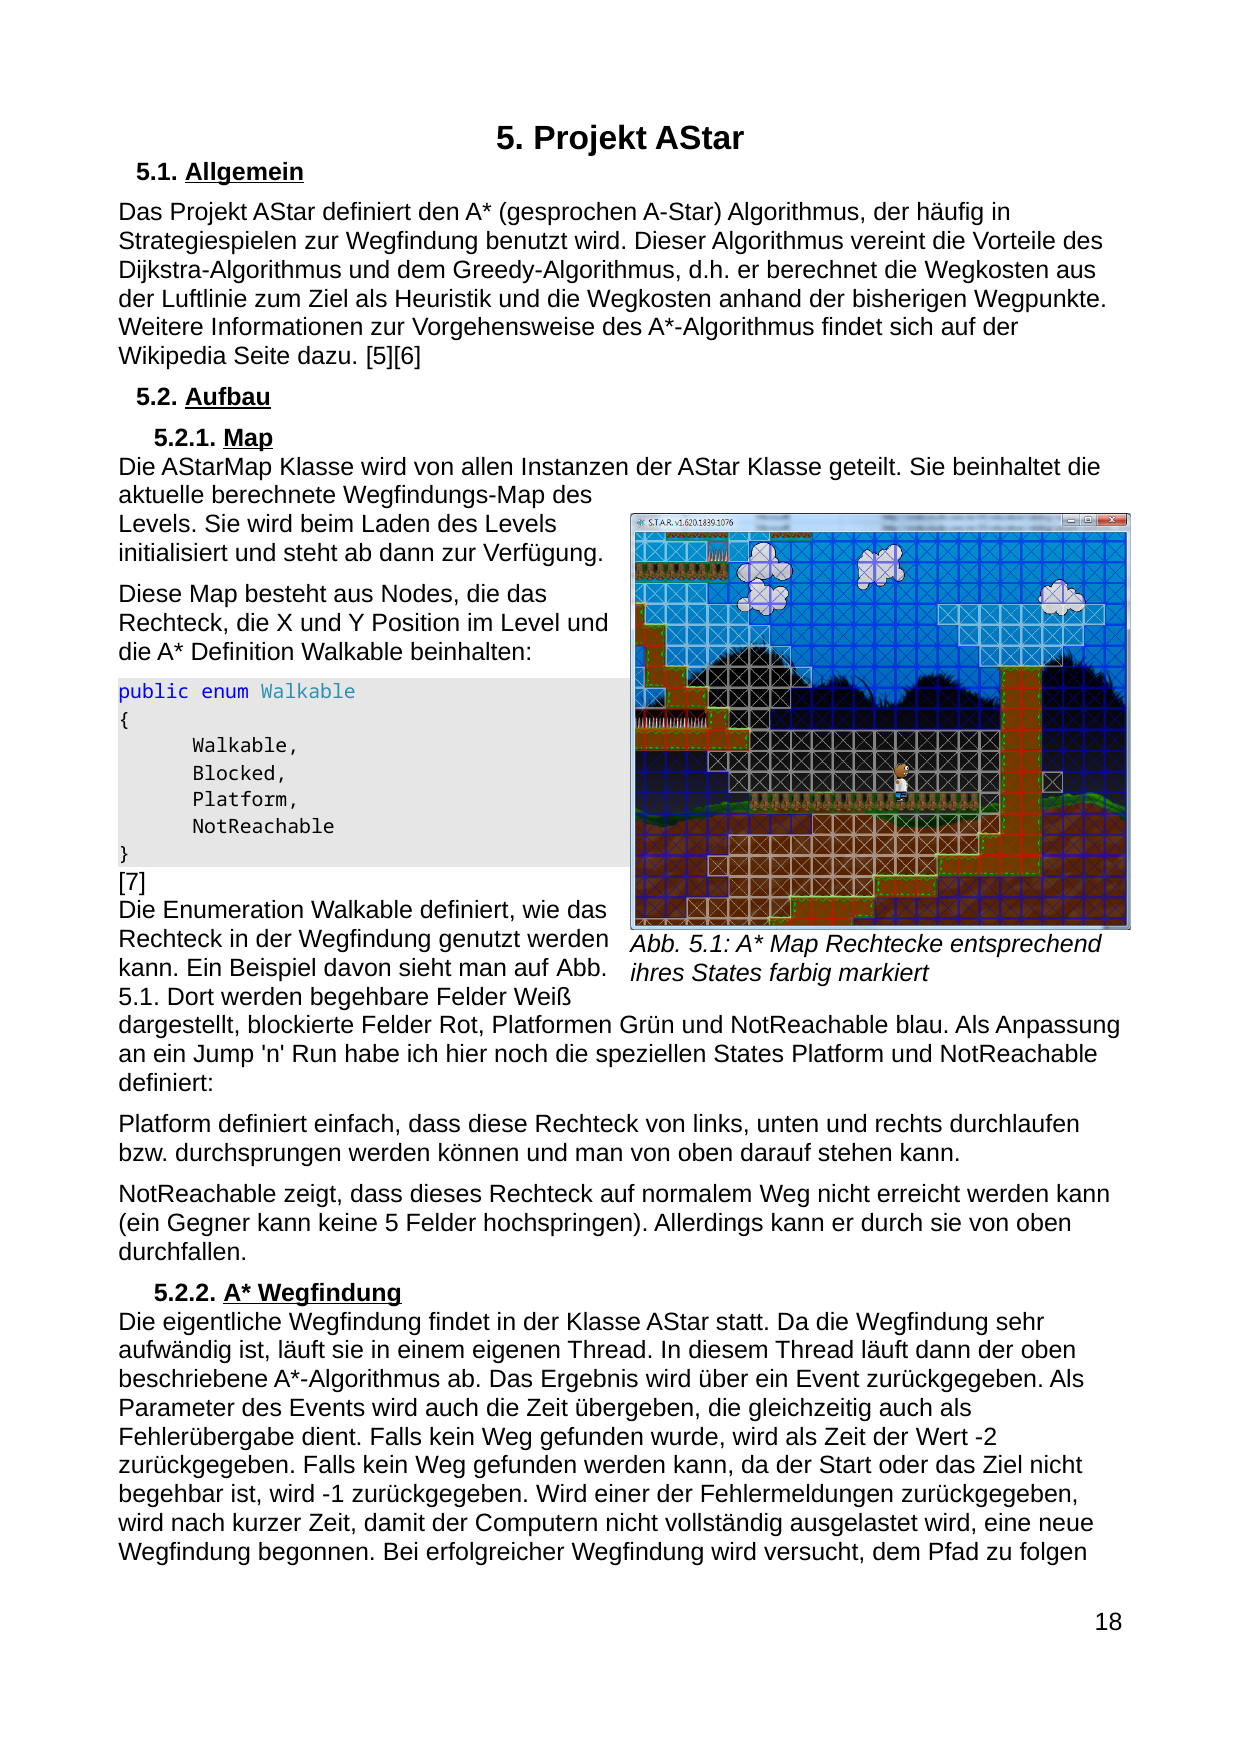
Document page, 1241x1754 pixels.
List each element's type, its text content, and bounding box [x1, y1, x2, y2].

text Die AStarMap Klasse wird von allen Instanzen der AStar Klasse geteilt. Sie beinhaltet die aktuelle berechnete Wegfindungs-Map des Levels. Sie wird beim Laden des Levels initialisiert und steht ab dann zur Verfügung. [118, 452, 1131, 567]
picture [630, 513, 1131, 930]
text Platform definiert einfach, dass diese Rechteck von links, unten und rechts durchlaufen bzw. durchsprungen werden können und man von oben darauf stehen kann. [118, 1109, 1122, 1167]
subtitle A* Wegfindung [153, 1278, 1122, 1307]
text Blocked, [118, 759, 630, 786]
subtitle Allgemein [136, 157, 1122, 186]
text Abb. 5.1: A* Map Rechtecke entsprechend ihres States farbig markiert [630, 930, 1131, 987]
subtitle Projekt AStar [118, 118, 1122, 157]
text Die eigentliche Wegfindung findet in der Klasse AStar statt. Da die Wegfindung sehr aufwändig ist, läuft sie in einem eigenen Thread. In diesem Thread läuft dann der oben beschriebene A*-Algorithmus ab. Das Ergebnis wird über ein Event zurückgegeben. Als Parameter des Events wird auch die Zeit übergeben, die gleichzeitig auch als Fehlerübergabe dient. Falls kein Weg gefunden wurde, wird als Zeit der Wert -2 zurückgegeben. Falls kein Weg gefunden werden kann, da der Start oder das Ziel nicht begehbar ist, wird -1 zurückgegeben. Wird einer der Fehlermeldungen zurückgegeben, wird nach kurzer Zeit, damit der Computern nicht vollständig ausgelastet wird, eine neue Wegfindung begonnen. Bei erfolgreicher Wegfindung wird versucht, dem Pfad zu folgen [118, 1307, 1122, 1565]
text Platform, [118, 786, 630, 813]
text } [118, 840, 630, 867]
text Die Enumeration Walkable definiert, wie das Rechteck in der Wegfindung genutzt werden kann. Ein Beispiel davon sieht man auf Abb. 5.1. Dort werden begehbare Felder Weiß dargestellt, blockierte Felder Rot, Platformen Grün und NotReachable blau. Als Anpassung an ein Jump 'n' Run habe ich hier noch die speziellen States Platform und NotReachable definiert: [118, 895, 1122, 1097]
subtitle Map [153, 423, 1122, 452]
subtitle Aufbau [136, 382, 1122, 411]
text NotReachable [118, 813, 630, 840]
text Walkable, [118, 732, 630, 759]
text NotReachable zeigt, dass dieses Rechteck auf normalem Weg nicht erreicht werden kann (ein Gegner kann keine 5 Felder hochspringen). Allerdings kann er durch sie von oben durchfallen. [118, 1179, 1122, 1265]
text Diese Map besteht aus Nodes, die das Rechteck, die X und Y Position im Level und die A* Definition Walkable beinhalten: [118, 579, 630, 665]
text { [118, 705, 630, 732]
text [7] [118, 867, 630, 895]
text public enum Walkable [118, 678, 630, 705]
text Das Projekt AStar definiert den A* (gesprochen A-Star) Algorithmus, der häufig in Strategiespielen zur Wegfindung benutzt wird. Dieser Algorithmus vereint die Vorteile des Dijkstra-Algorithmus und dem Greedy-Algorithmus, d.h. er berechnet die Wegkosten aus der Luftlinie zum Ziel als Heuristik und die Wegkosten anhand der bisherigen Wegpunkte. Weitere Informationen zur Vorgehensweise des A*-Algorithmus findet sich auf der Wikipedia Seite dazu. [5][6] [118, 197, 1122, 370]
